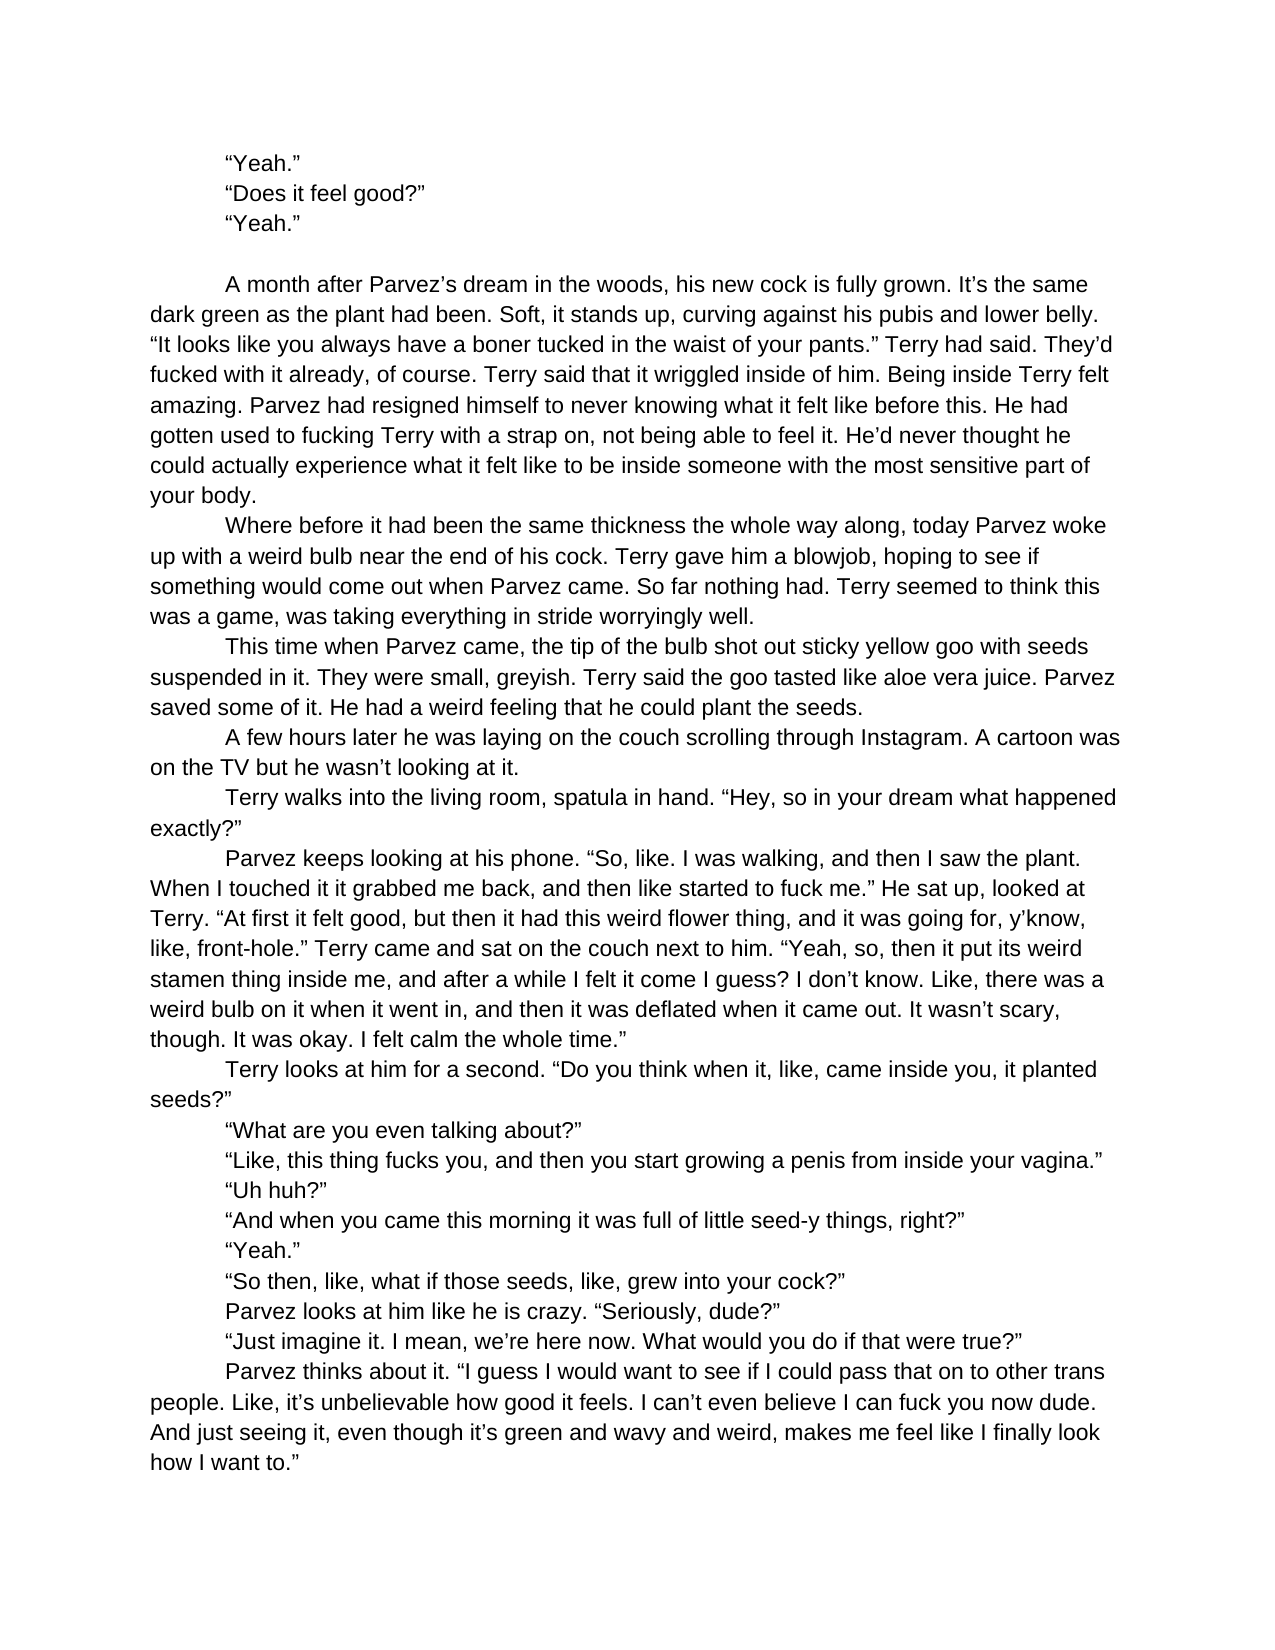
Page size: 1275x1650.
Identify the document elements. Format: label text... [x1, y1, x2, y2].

text A few hours later he was laying on the couch scrolling through Instagram. A cartoon was on the TV but he wasn’t looking at it. [150, 724, 1125, 781]
text “Yeah.” [150, 1237, 1125, 1264]
text “Uh huh?” [150, 1177, 1125, 1203]
text “So then, like, what if those seeds, like, grew into your cock?” [150, 1268, 1125, 1294]
text Terry walks into the living room, spatula in hand. “Hey, so in your dream what happened exactly?” [150, 784, 1125, 841]
text “Like, this thing fucks you, and then you start growing a penis from inside your vagina.” [150, 1147, 1125, 1173]
text “What are you even talking about?” [150, 1117, 1125, 1143]
text This time when Parvez came, the tip of the bulb shot out sticky yellow goo with seeds suspended in it. They were small, greyish. Terry said the goo tasted like aloe vera juice. Parvez saved some of it. He had a weird feeling that he could plant the seeds. [150, 633, 1125, 720]
text “Does it feel good?” [150, 180, 1125, 207]
text “And when you came this morning it was full of little seed-y things, right?” [150, 1207, 1125, 1234]
text Where before it had been the same thickness the whole way along, today Parvez woke up with a weird bulb near the end of his cock. Terry gave him a blowjob, hoping to see if something would come out when Parvez came. So far nothing had. Terry seemed to think this was a game, was taking everything in stride worryingly well. [150, 512, 1125, 629]
text “Yeah.” [150, 210, 1125, 237]
text A month after Parvez’s dream in the woods, his new cock is fully grown. It’s the same dark green as the plant had been. Soft, it stands up, curving against his pubis and lower belly. “It looks like you always have a boner tucked in the waist of your pants.” Terry had said. They’d fucked with it already, of course. Terry said that it wriggled inside of him. Being inside Terry felt amazing. Parvez had resigned himself to never knowing what it felt like before this. He had gotten used to fucking Terry with a strap on, not being able to feel it. He’d never thought he could actually experience what it felt like to be inside someone with the most sensitive part of your body. [150, 271, 1125, 509]
text Parvez keeps looking at his phone. “So, like. I was walking, and then I saw the plant. When I touched it it grabbed me back, and then like started to fuck me.” He sat up, looked at Terry. “At first it felt good, but then it had this weird flower thing, and it was going for, y’know, like, front-hole.” Terry came and sat on the couch next to him. “Yeah, so, then it put its weird stamen thing inside me, and after a while I felt it come I guess? I don’t know. Like, there was a weird bulb on it when it went in, and then it was deflated when it came out. It wasn’t scary, though. It was okay. I felt calm the whole time.” [150, 845, 1125, 1052]
text Terry looks at him for a second. “Do you think when it, like, came inside you, it planted seeds?” [150, 1056, 1125, 1113]
text Parvez looks at him like he is crazy. “Seriously, dude?” [150, 1298, 1125, 1324]
text Parvez thinks about it. “I guess I would want to see if I could pass that on to other trans people. Like, it’s unbelievable how good it feels. I can’t even believe I can fuck you now dude. And just seeing it, even though it’s green and wavy and weird, makes me feel like I finally look how I want to.” [150, 1358, 1125, 1475]
text “Yeah.” [150, 150, 1125, 176]
text “Just imagine it. I mean, we’re here now. What would you do if that were true?” [150, 1328, 1125, 1354]
